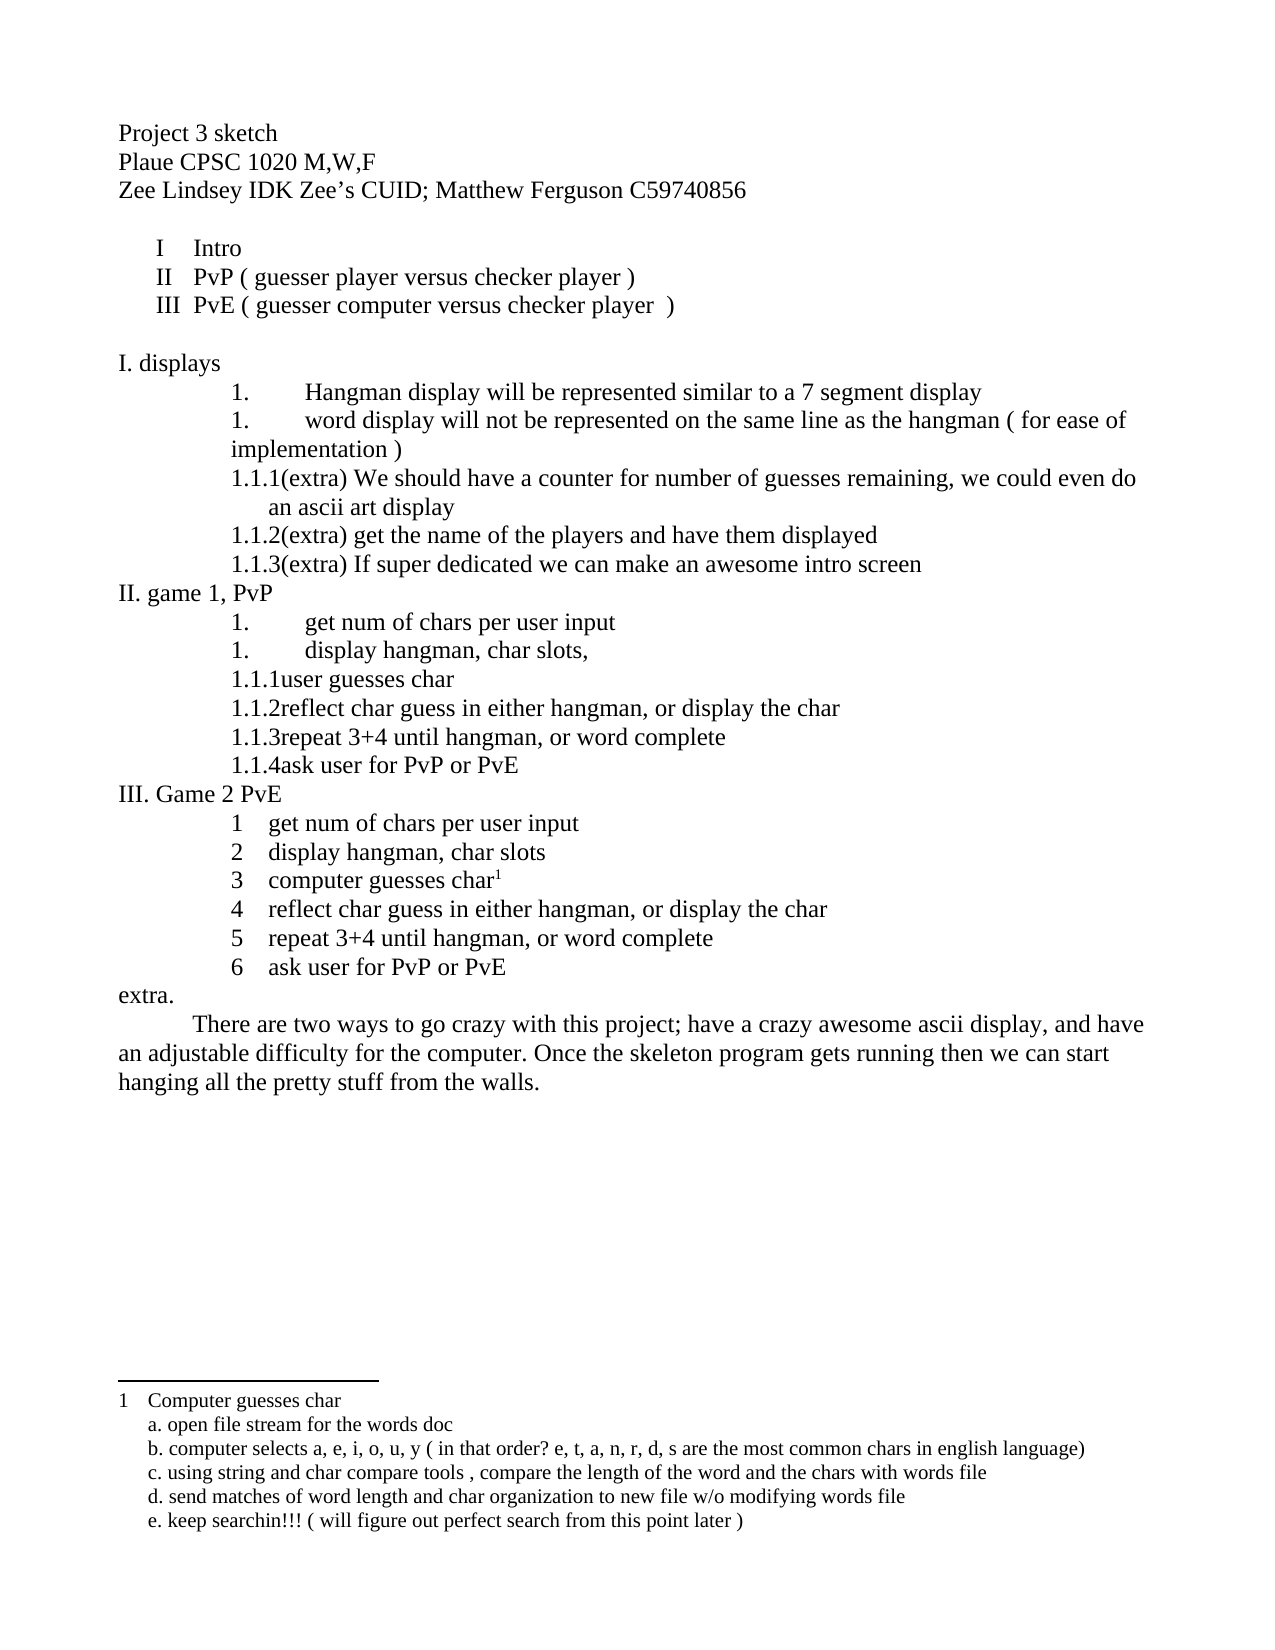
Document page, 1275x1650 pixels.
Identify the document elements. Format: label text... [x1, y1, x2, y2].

list reflect char guess in either hangman, or display the char [231, 894, 1157, 923]
list b. computer selects a, e, i, o, u, y ( in that order? e, t, a, n, r, d, s are the most common chars in english language) [118, 1436, 1157, 1460]
list (extra) If super dedicated we can make an awesome intro screen [231, 549, 1157, 578]
list PvP ( guesser player versus checker player ) [156, 262, 1157, 291]
list get num of chars per user input [231, 607, 1157, 636]
list repeat 3+4 until hangman, or word complete [231, 722, 1157, 751]
list reflect char guess in either hangman, or display the char [231, 693, 1157, 722]
text Project 3 sketch [118, 118, 1157, 147]
list repeat 3+4 until hangman, or word complete [231, 923, 1157, 952]
list c. using string and char compare tools , compare the length of the word and the chars with words file [118, 1460, 1157, 1484]
list e. keep searchin!!! ( will figure out perfect search from this point later ) [118, 1508, 1157, 1532]
list (extra) We should have a counter for number of guesses remaining, we could even do an ascii art display [231, 463, 1157, 521]
text There are two ways to go crazy with this project; have a crazy awesome ascii display, and have an adjustable difficulty for the computer. Once the skeleton program gets running then we can start hanging all the pretty stuff from the walls. [118, 1009, 1157, 1096]
list word display will not be represented on the same line as the hangman ( for ease of implementation ) [231, 406, 1157, 463]
text I. displays [118, 348, 1157, 377]
list d. send matches of word length and char organization to new file w/o modifying words file [118, 1484, 1157, 1508]
list (extra) get the name of the players and have them displayed [231, 521, 1157, 549]
list Intro [156, 233, 1157, 262]
list Computer guesses char [118, 1387, 1157, 1412]
text Plaue CPSC 1020 M,W,F [118, 147, 1157, 176]
list display hangman, char slots [231, 837, 1157, 866]
text III. Game 2 PvE [118, 779, 1157, 808]
list PvE ( guesser computer versus checker player ) [156, 291, 1157, 319]
text Zee Lindsey IDK Zee’s CUID; Matthew Ferguson C59740856 [118, 176, 1157, 204]
list get num of chars per user input [231, 808, 1157, 837]
list ask user for PvP or PvE [231, 952, 1157, 981]
list ask user for PvP or PvE [231, 751, 1157, 779]
list Hangman display will be represented similar to a 7 segment display [231, 377, 1157, 406]
list user guesses char [231, 664, 1157, 693]
text extra. [118, 981, 1157, 1009]
list a. open file stream for the words doc [118, 1412, 1157, 1436]
text II. game 1, PvP [118, 578, 1157, 607]
list computer guesses char [231, 866, 1157, 894]
list display hangman, char slots, [231, 636, 1157, 664]
